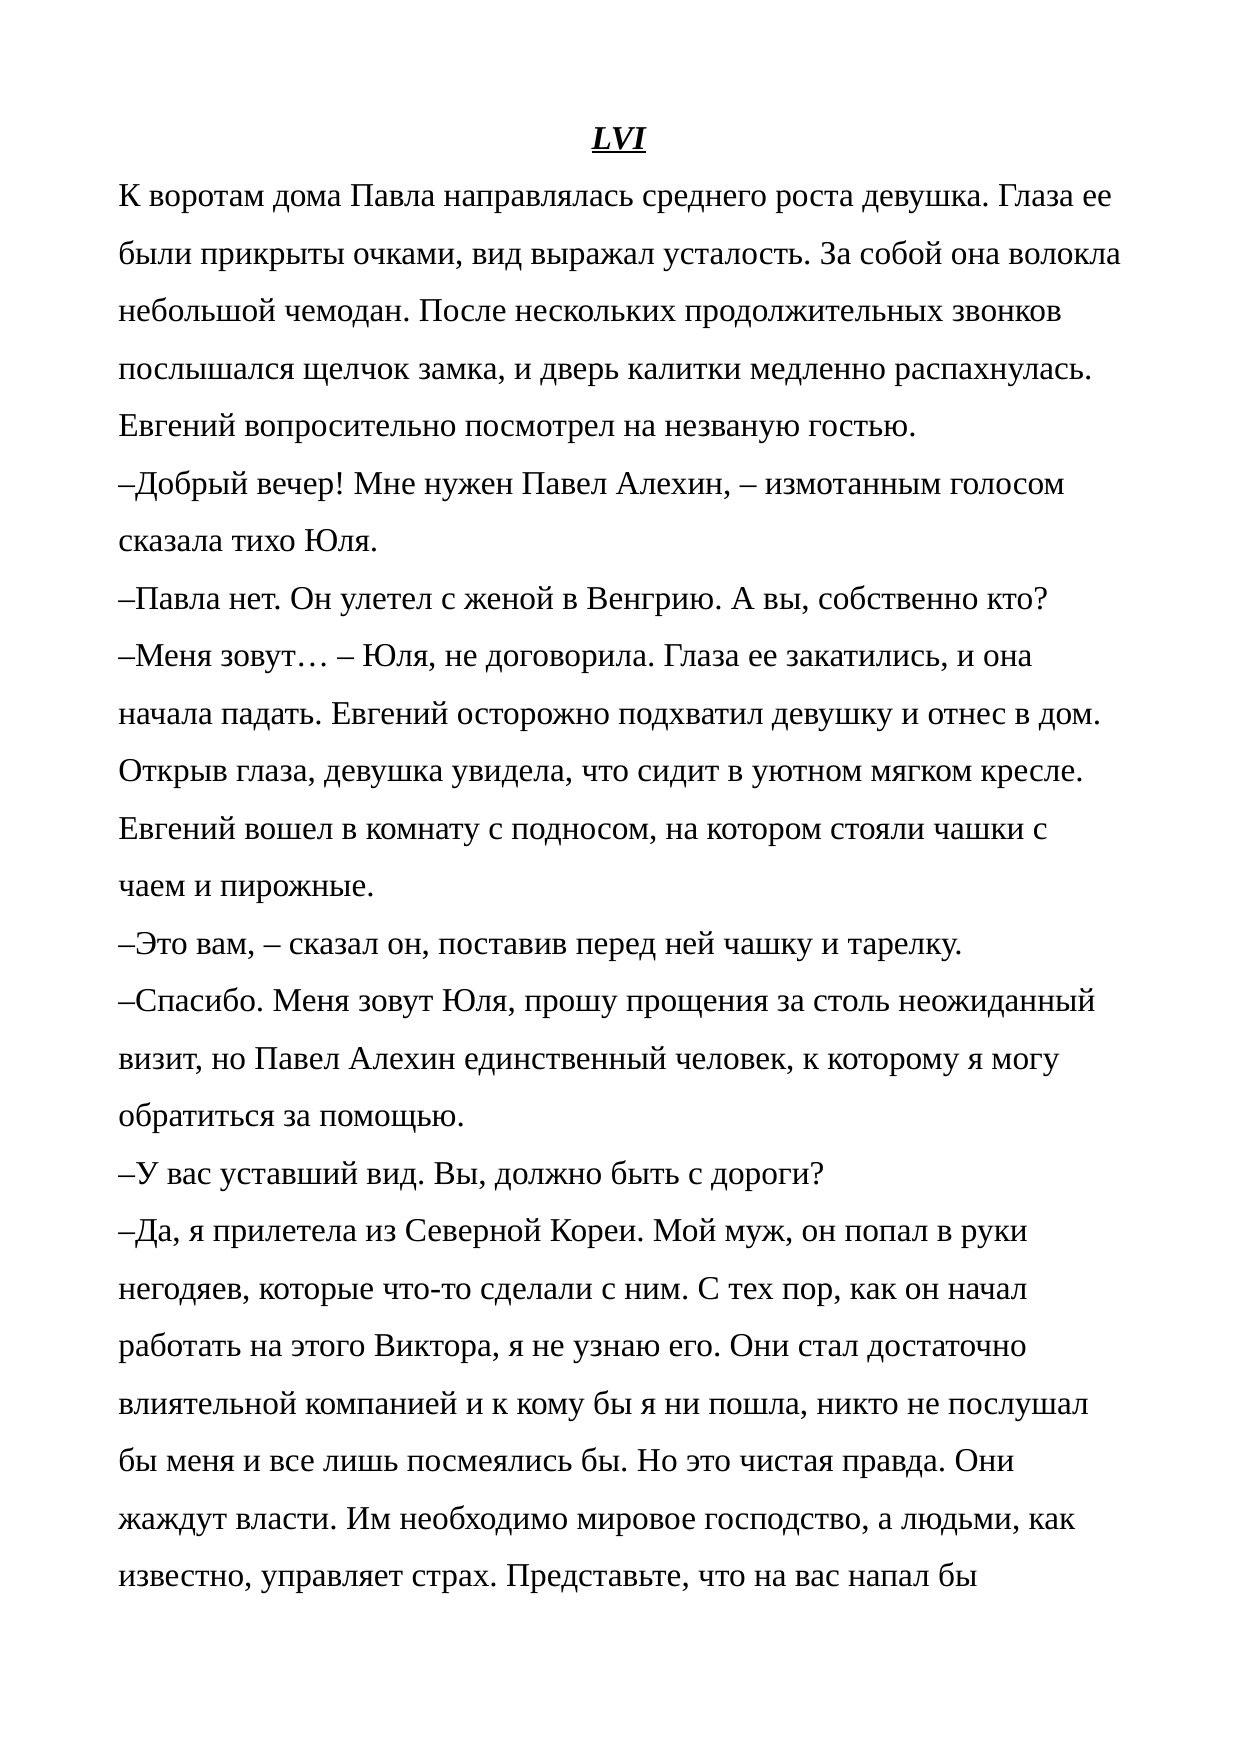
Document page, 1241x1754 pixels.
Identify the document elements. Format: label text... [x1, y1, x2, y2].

text –Это вам, – сказал он, поставив перед ней чашку и тарелку. [118, 923, 1122, 961]
text –Меня зовут… – Юля, не договорила. Глаза ее закатились, и она начала падать. Евгений осторожно подхватил девушку и отнес в дом. Открыв глаза, девушка увидела, что сидит в уютном мягком кресле. Евгений вошел в комнату с подносом, на котором стояли чашки с чаем и пирожные. [118, 636, 1122, 904]
text –Да, я прилетела из Северной Кореи. Мой муж, он попал в руки негодяев, которые что-то сделали с ним. С тех пор, как он начал работать на этого Виктора, я не узнаю его. Они стал достаточно влиятельной компанией и к кому бы я ни пошла, никто не послушал бы меня и все лишь посмеялись бы. Но это чистая правда. Они жаждут власти. Им необходимо мировое господство, а людьми, как известно, управляет страх. Представьте, что на вас напал бы [118, 1211, 1122, 1594]
text К воротам дома Павла направлялась среднего роста девушка. Глаза ее были прикрыты очками, вид выражал усталость. За собой она волокла небольшой чемодан. После нескольких продолжительных звонков послышался щелчок замка, и дверь калитки медленно распахнулась. Евгений вопросительно посмотрел на незваную гостью. [118, 176, 1122, 444]
text –Павла нет. Он улетел с женой в Венгрию. А вы, собственно кто? [118, 578, 1122, 616]
text –Добрый вечер! Мне нужен Павел Алехин, – измотанным голосом сказала тихо Юля. [118, 463, 1122, 559]
text –Спасибо. Меня зовут Юля, прошу прощения за столь неожиданный визит, но Павел Алехин единственный человек, к которому я могу обратиться за помощью. [118, 981, 1122, 1134]
text –У вас уставший вид. Вы, должно быть с дороги? [118, 1153, 1122, 1191]
text LVI [118, 118, 1122, 156]
